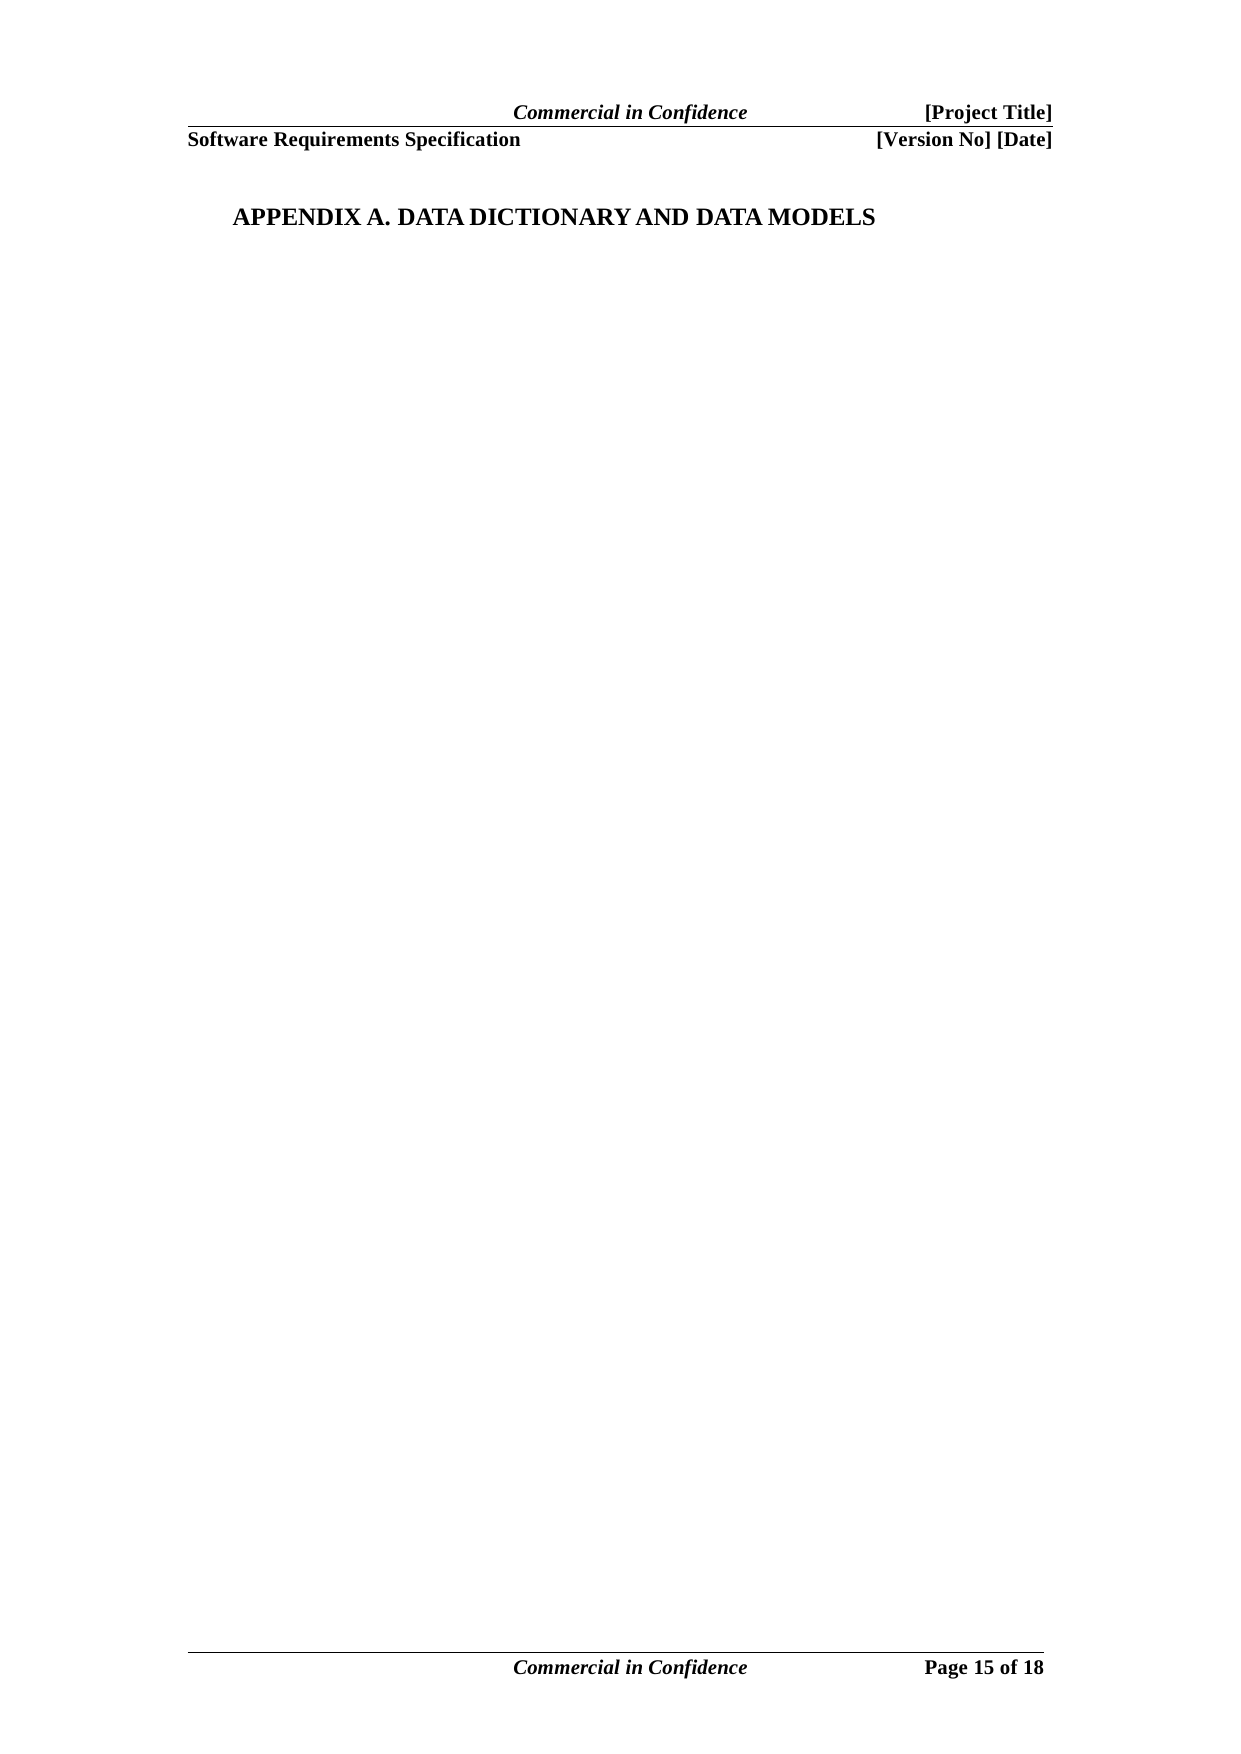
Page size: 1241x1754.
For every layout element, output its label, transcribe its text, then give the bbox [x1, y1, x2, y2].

subtitle Appendix A. Data Dictionary and Data Models [187, 202, 1053, 231]
